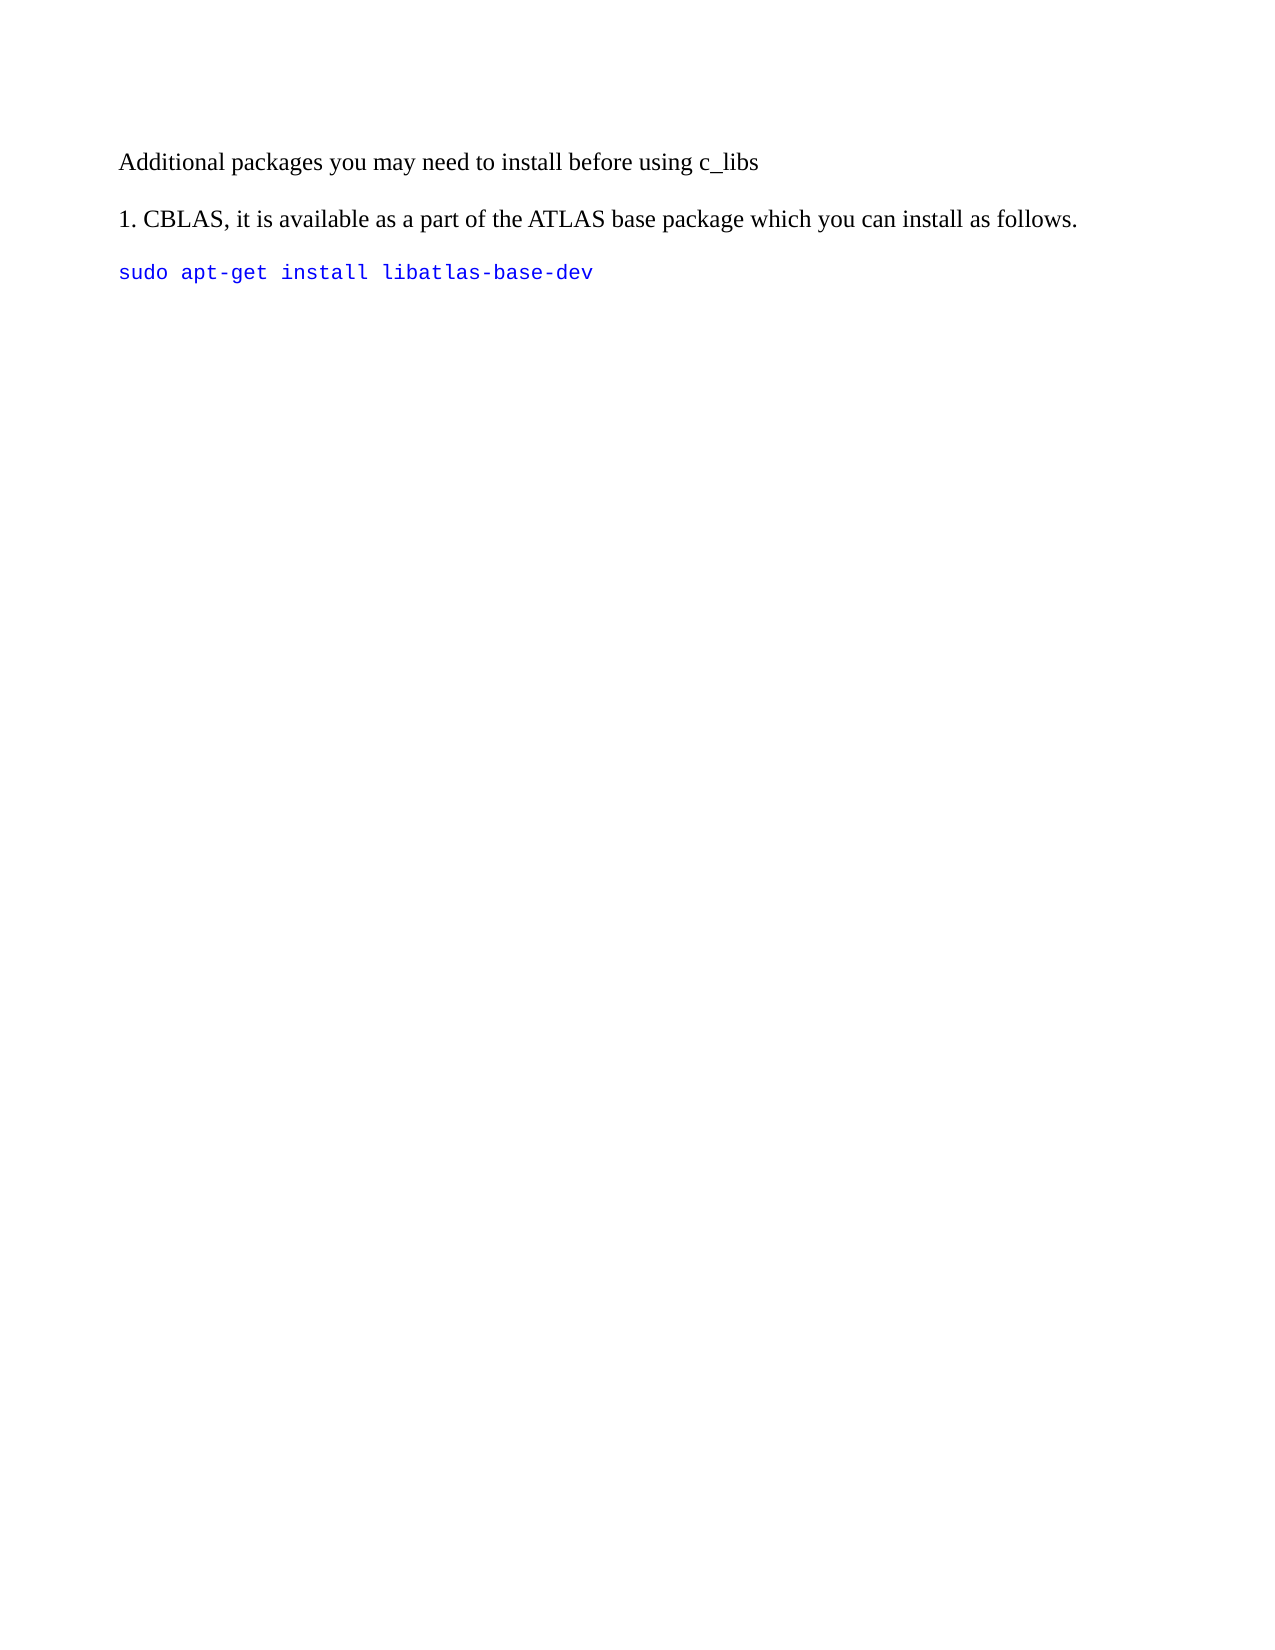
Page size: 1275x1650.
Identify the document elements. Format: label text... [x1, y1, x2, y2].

text Additional packages you may need to install before using c_libs [118, 147, 1157, 176]
text sudo apt-get install libatlas-base-dev [118, 262, 1157, 286]
text 1. CBLAS, it is available as a part of the ATLAS base package which you can install as follows. [118, 204, 1157, 233]
